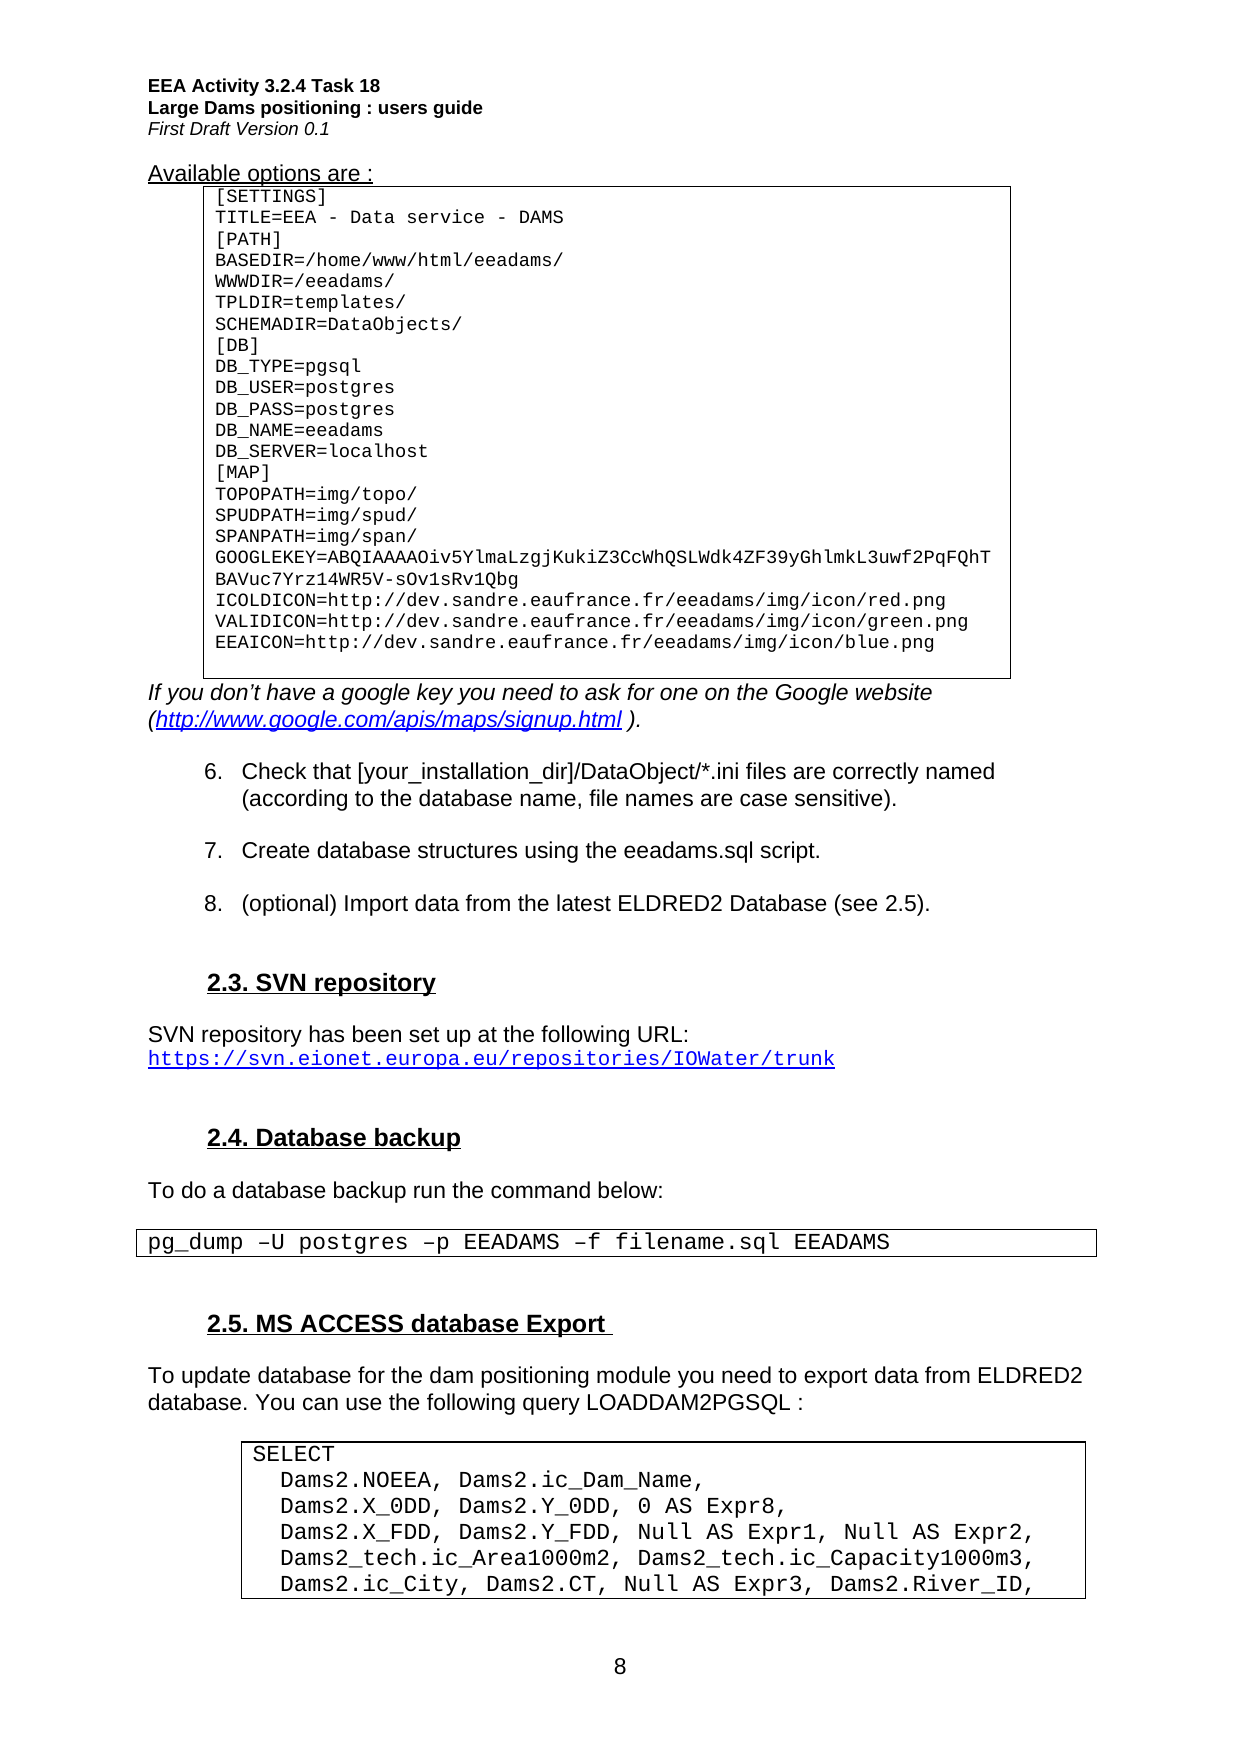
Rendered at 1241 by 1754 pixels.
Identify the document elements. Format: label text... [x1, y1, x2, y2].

table_header pg_dump –U postgres –p EEADAMS –f filename.sql EEADAMS [137, 1230, 1096, 1256]
text If you don’t have a google key you need to ask for one on the Google website (http://www.google.com/apis/maps/signup.html ). [148, 679, 1092, 732]
subtitle MS ACCESS database Export [148, 1309, 1092, 1337]
table_header SELECT Dams2.NOEEA, Dams2.ic_Dam_Name, Dams2.X_0DD, Dams2.Y_0DD, 0 AS Expr8, Dams2.X_FDD, Dams2.Y_FDD, Null AS Expr1, Null AS Expr2, Dams2_tech.ic_Area1000m2, Dams2_tech.ic_Capacity1000m3, Dams2.ic_City, Dams2.CT, Null AS Expr3, Dams2.River_ID, [242, 1443, 1085, 1598]
list Create database structures using the eeadams.sql script. [204, 837, 1092, 864]
text To update database for the dam positioning module you need to export data from ELDRED2 database. You can use the following query LOADDAM2PGSQL : [148, 1362, 1092, 1415]
subtitle Database backup [148, 1123, 1092, 1152]
list (optional) Import data from the latest ELDRED2 Database (see 2.5). [204, 890, 1092, 916]
table_header [SETTINGS] TITLE=EEA - Data service - DAMS [PATH] BASEDIR=/home/www/html/eeadams/ WWWDIR=/eeadams/ TPLDIR=templates/ SCHEMADIR=DataObjects/ [DB] DB_TYPE=pgsql DB_USER=postgres DB_PASS=postgres DB_NAME=eeadams DB_SERVER=localhost [MAP] TOPOPATH=img/topo/ SPUDPATH=img/spud/ SPANPATH=img/span/ GOOGLEKEY=ABQIAAAAOiv5YlmaLzgjKukiZ3CcWhQSLWdk4ZF39yGhlmkL3uwf2PqFQhTBAVuc7Yrz14WR5V-sOv1sRv1Qbg ICOLDICON=http://dev.sandre.eaufrance.fr/eeadams/img/icon/red.png VALIDICON=http://dev.sandre.eaufrance.fr/eeadams/img/icon/green.png EEAICON=http://dev.sandre.eaufrance.fr/eeadams/img/icon/blue.png [204, 187, 1010, 678]
list Check that [your_installation_dir]/DataObject/*.ini files are correctly named (according to the database name, file names are case sensitive). [204, 758, 1092, 811]
text Available options are : [148, 159, 1092, 186]
subtitle SVN repository [148, 968, 1092, 996]
text SVN repository has been set up at the following URL: [148, 1021, 1092, 1048]
text https://svn.eionet.europa.eu/repositories/IOWater/trunk [148, 1048, 1092, 1071]
text To do a database backup run the command below: [148, 1177, 1092, 1203]
